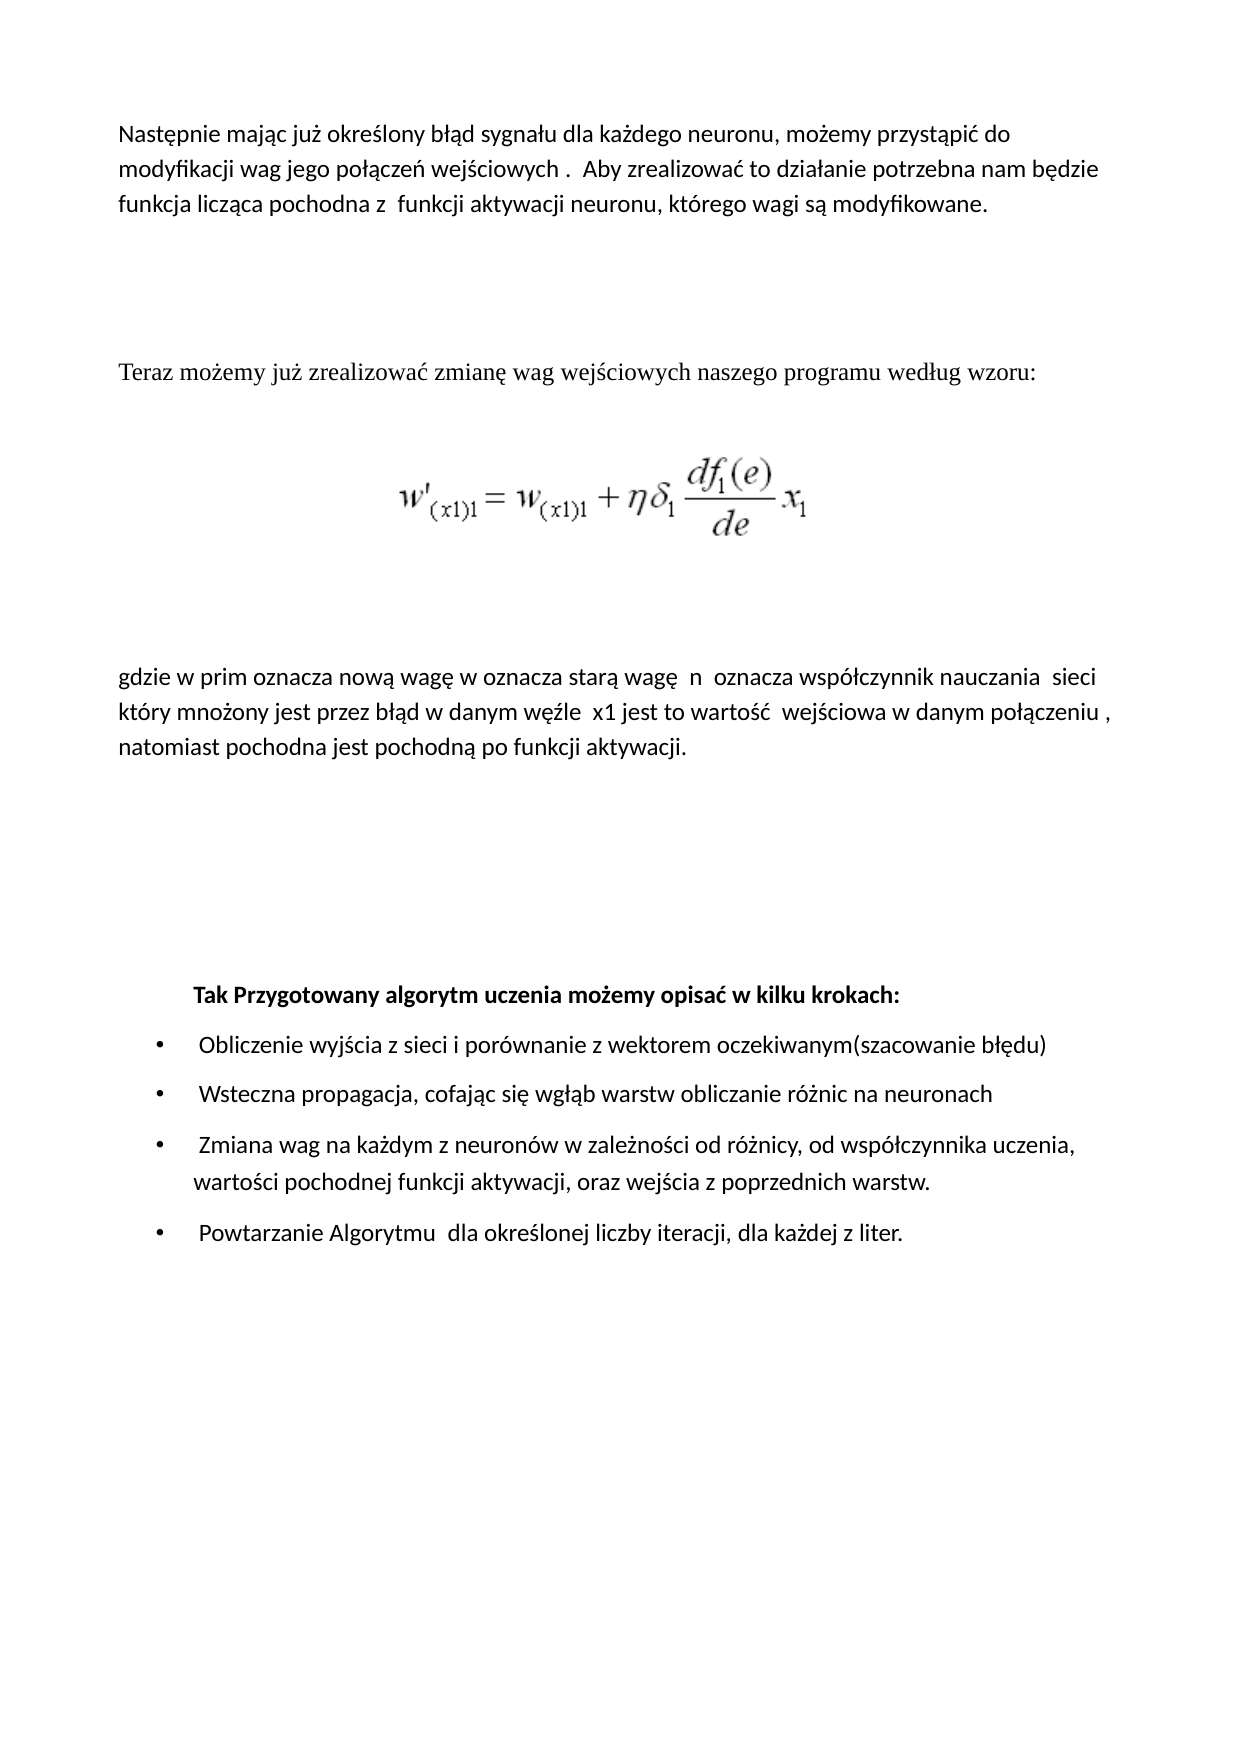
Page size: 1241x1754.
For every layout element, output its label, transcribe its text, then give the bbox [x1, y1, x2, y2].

picture [392, 423, 848, 550]
list Obliczenie wyjścia z sieci i porównanie z wektorem oczekiwanym(szacowanie błędu) [156, 1029, 1122, 1059]
text gdzie w prim oznacza nową wagę w oznacza starą wagę n oznacza współczynnik nauczania sieci który mnożony jest przez błąd w danym węźle x1 jest to wartość wejściowa w danym połączeniu , natomiast pochodna jest pochodną po funkcji aktywacji. [118, 661, 1122, 762]
list Zmiana wag na każdym z neuronów w zależności od różnicy, od współczynnika uczenia, wartości pochodnej funkcji aktywacji, oraz wejścia z poprzednich warstw. [156, 1129, 1122, 1197]
list Tak Przygotowany algorytm uczenia możemy opisać w kilku krokach: [156, 979, 1122, 1010]
list Powtarzanie Algorytmu dla określonej liczby iteracji, dla każdej z liter. [156, 1217, 1122, 1248]
list Wsteczna propagacja, cofając się wgłąb warstw obliczanie różnic na neuronach [156, 1078, 1122, 1109]
text Następnie mając już określony błąd sygnału dla każdego neuronu, możemy przystąpić do modyfikacji wag jego połączeń wejściowych . Aby zrealizować to działanie potrzebna nam będzie funkcja licząca pochodna z funkcji aktywacji neuronu, którego wagi są modyfikowane. [118, 118, 1122, 219]
text Teraz możemy już zrealizować zmianę wag wejściowych naszego programu według wzoru: [118, 357, 1122, 386]
